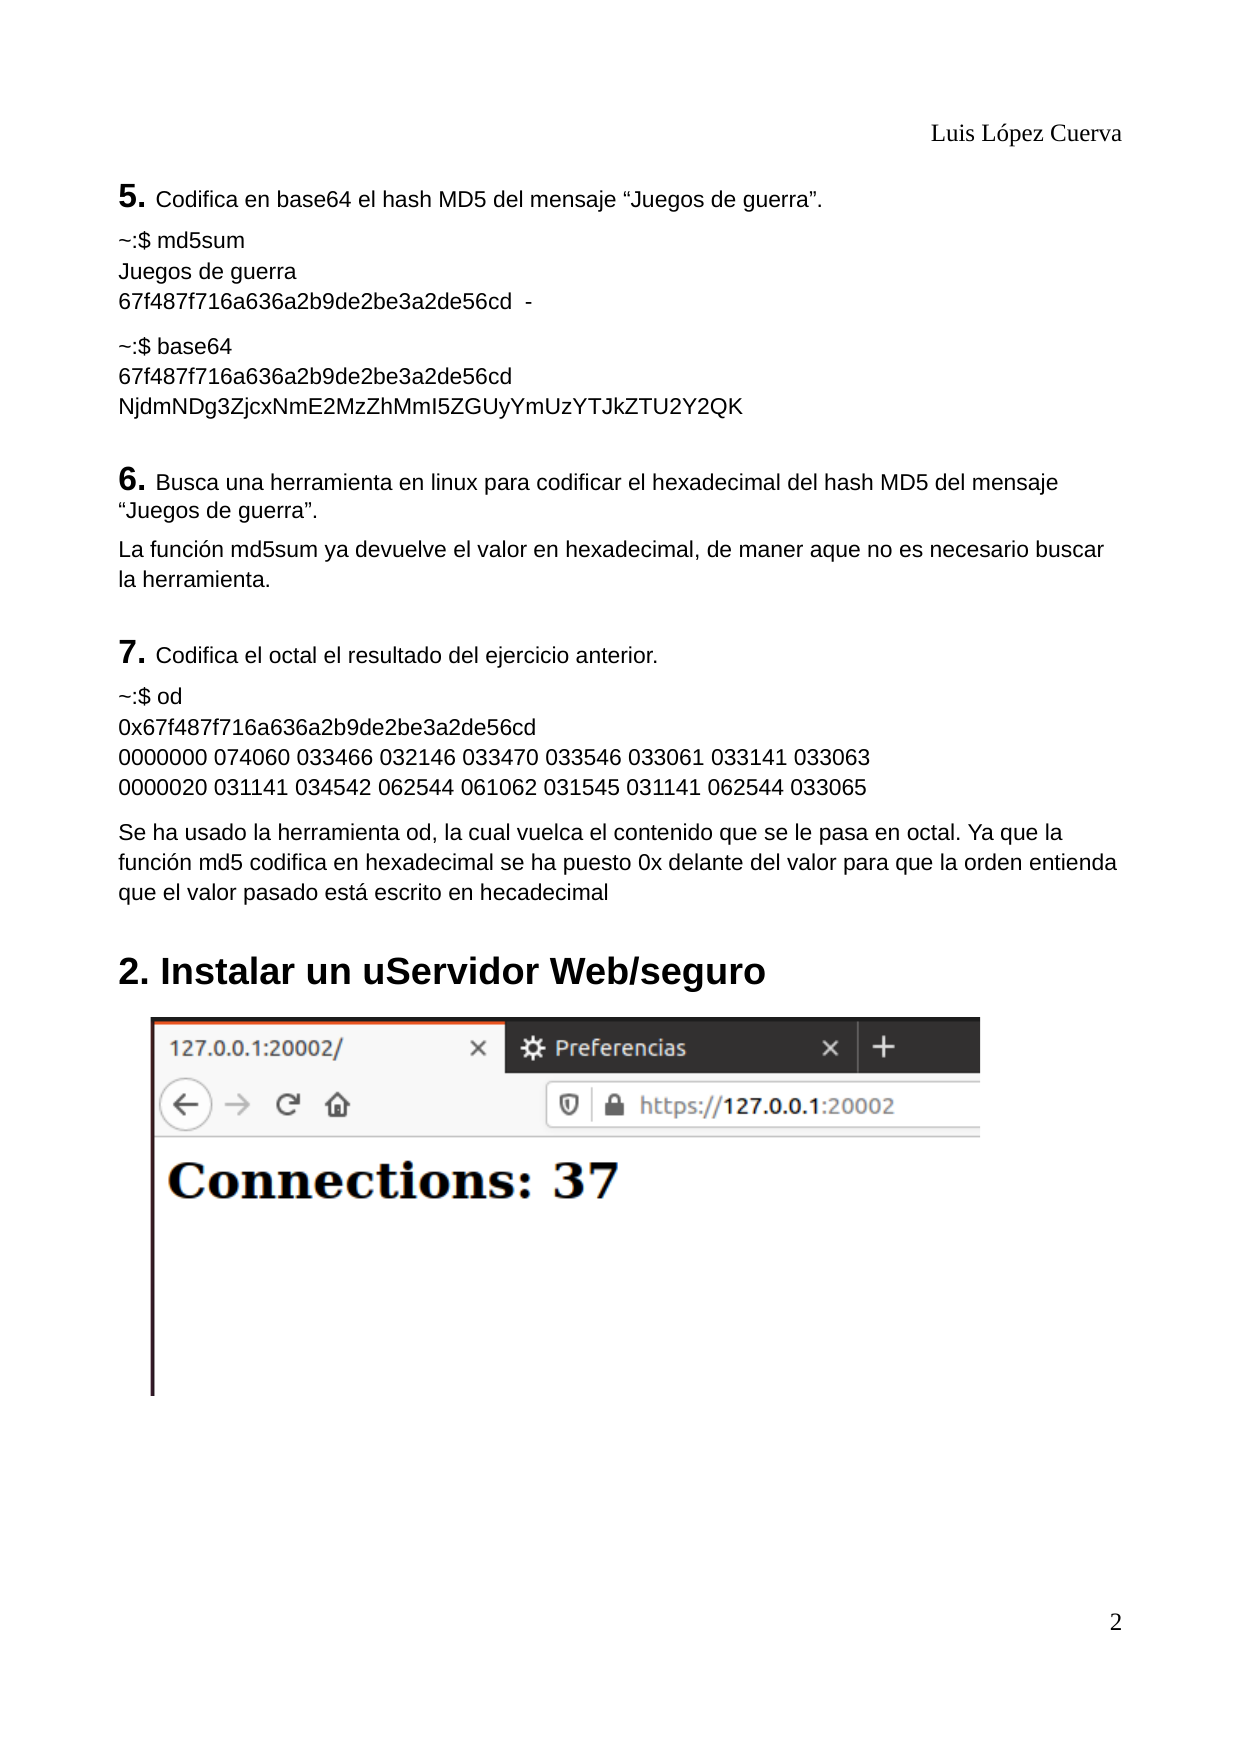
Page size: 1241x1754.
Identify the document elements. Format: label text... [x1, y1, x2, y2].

text ~:$ md5sum Juegos de guerra 67f487f716a636a2b9de2be3a2de56cd - [118, 227, 1122, 314]
text La función md5sum ya devuelve el valor en hexadecimal, de maner aque no es necesario buscar la herramienta. [118, 536, 1122, 593]
subtitle 5. Codifica en base64 el hash MD5 del mensaje “Juegos de guerra”. [118, 176, 1122, 215]
subtitle 7. Codifica el octal el resultado del ejercicio anterior. [118, 632, 1122, 671]
text ~:$ od 0x67f487f716a636a2b9de2be3a2de56cd 0000000 074060 033466 032146 033470 033546 033061 033141 033063 0000020 031141 034542 062544 061062 031545 031141 062544 033065 [118, 683, 1122, 800]
text Se ha usado la herramienta od, la cual vuelca el contenido que se le pasa en octal. Ya que la función md5 codifica en hexadecimal se ha puesto 0x delante del valor para que la orden entienda que el valor pasado está escrito en hecadecimal [118, 819, 1122, 905]
text ~:$ base64 67f487f716a636a2b9de2be3a2de56cd NjdmNDg3ZjcxNmE2MzZhMmI5ZGUyYmUzYTJkZTU2Y2QK [118, 333, 1122, 419]
subtitle 2. Instalar un uServidor Web/seguro [118, 949, 1122, 992]
subtitle 6. Busca una herramienta en linux para codificar el hexadecimal del hash MD5 del mensaje “Juegos de guerra”. [118, 459, 1122, 524]
picture [150, 1017, 981, 1396]
